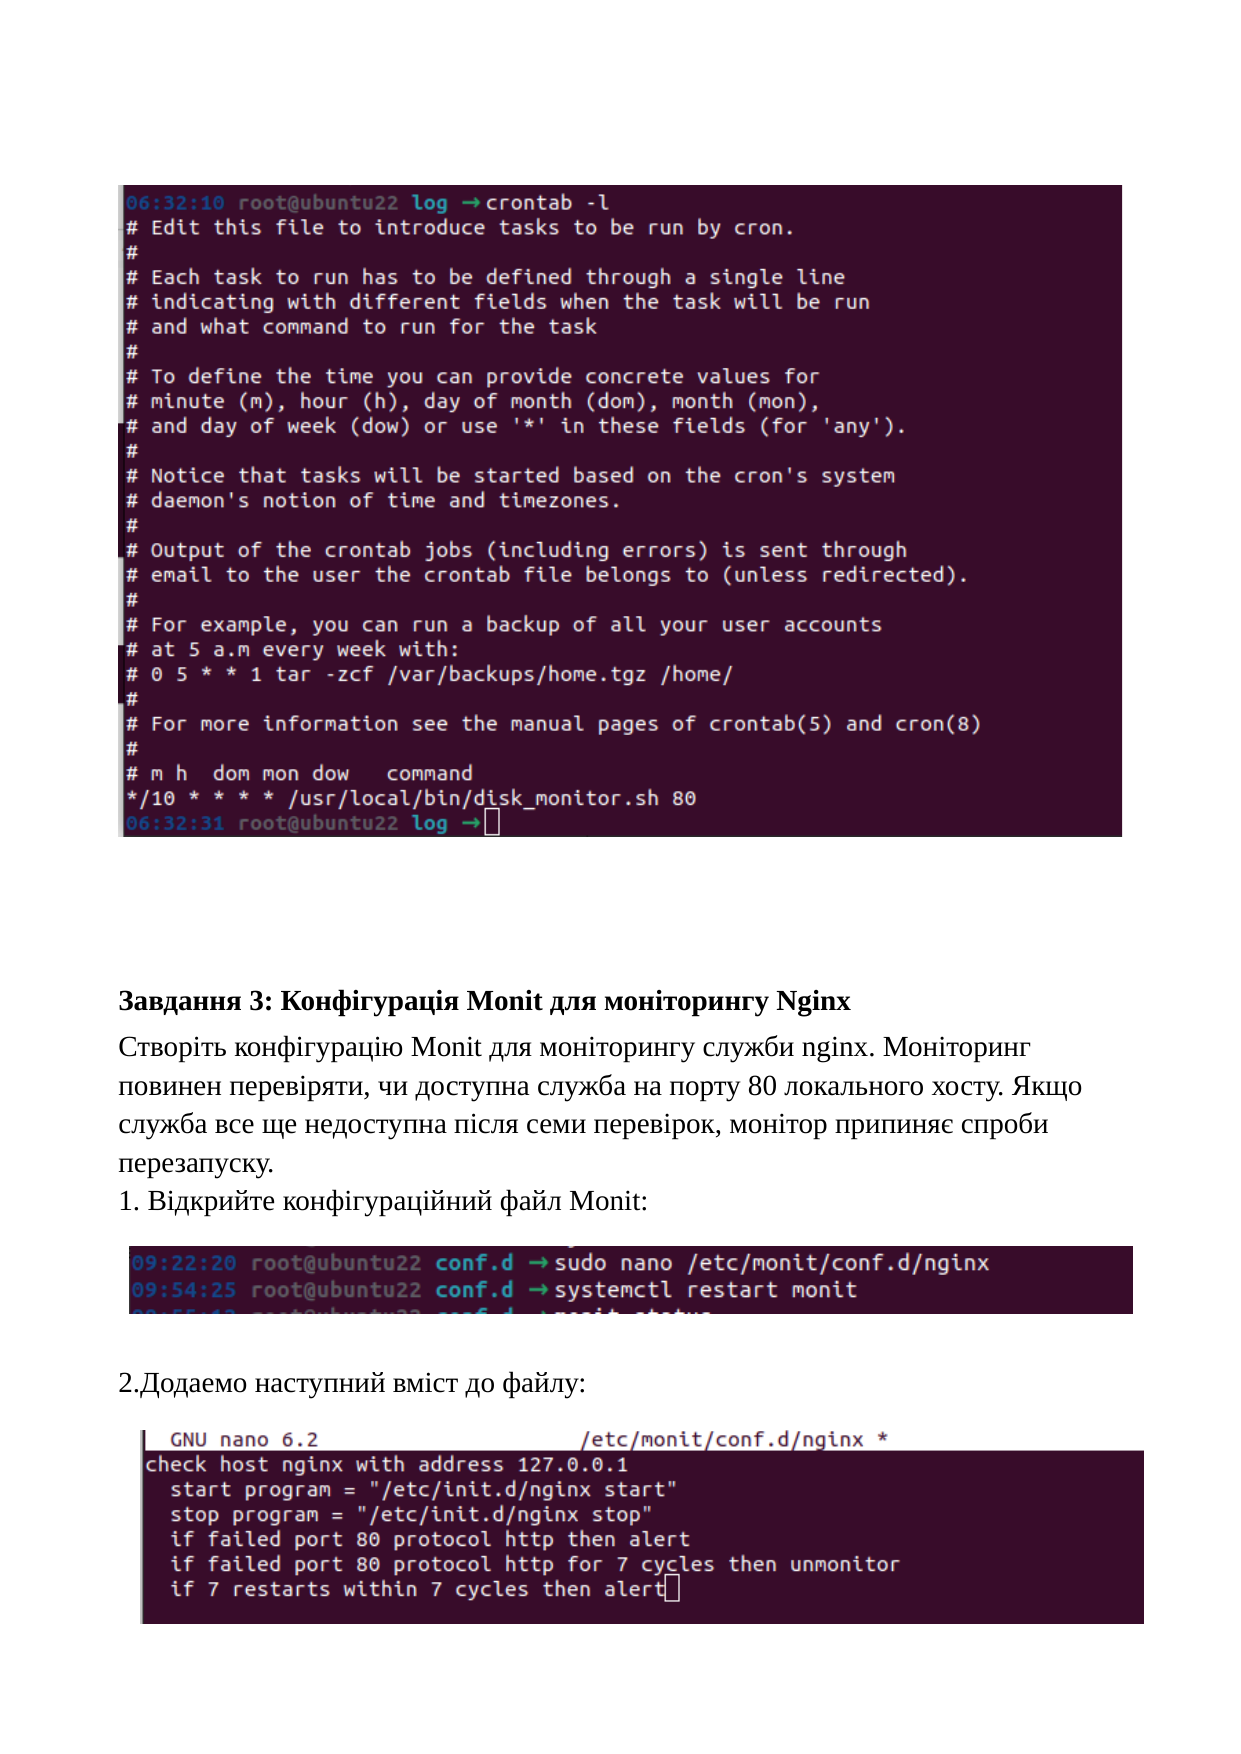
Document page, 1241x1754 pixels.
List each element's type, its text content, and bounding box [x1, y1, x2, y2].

text 2.Додаемо наступний вміст до файлу: [118, 1365, 1122, 1399]
picture [140, 1430, 1144, 1624]
text Створіть конфігурацію Monit для моніторингу служби nginx. Моніторинг повинен перевіряти, чи доступна служба на порту 80 локального хосту. Якщо служба все ще недоступна після семи перевірок, монітор припиняє спроби перезапуску. [118, 1029, 1122, 1178]
subtitle Завдання 3: Конфігурація Monit для моніторингу Nginx [118, 983, 1122, 1017]
text 1. Відкрийте конфігураційний файл Monit: [118, 1183, 1122, 1217]
picture [118, 185, 1123, 837]
picture [129, 1246, 1133, 1314]
